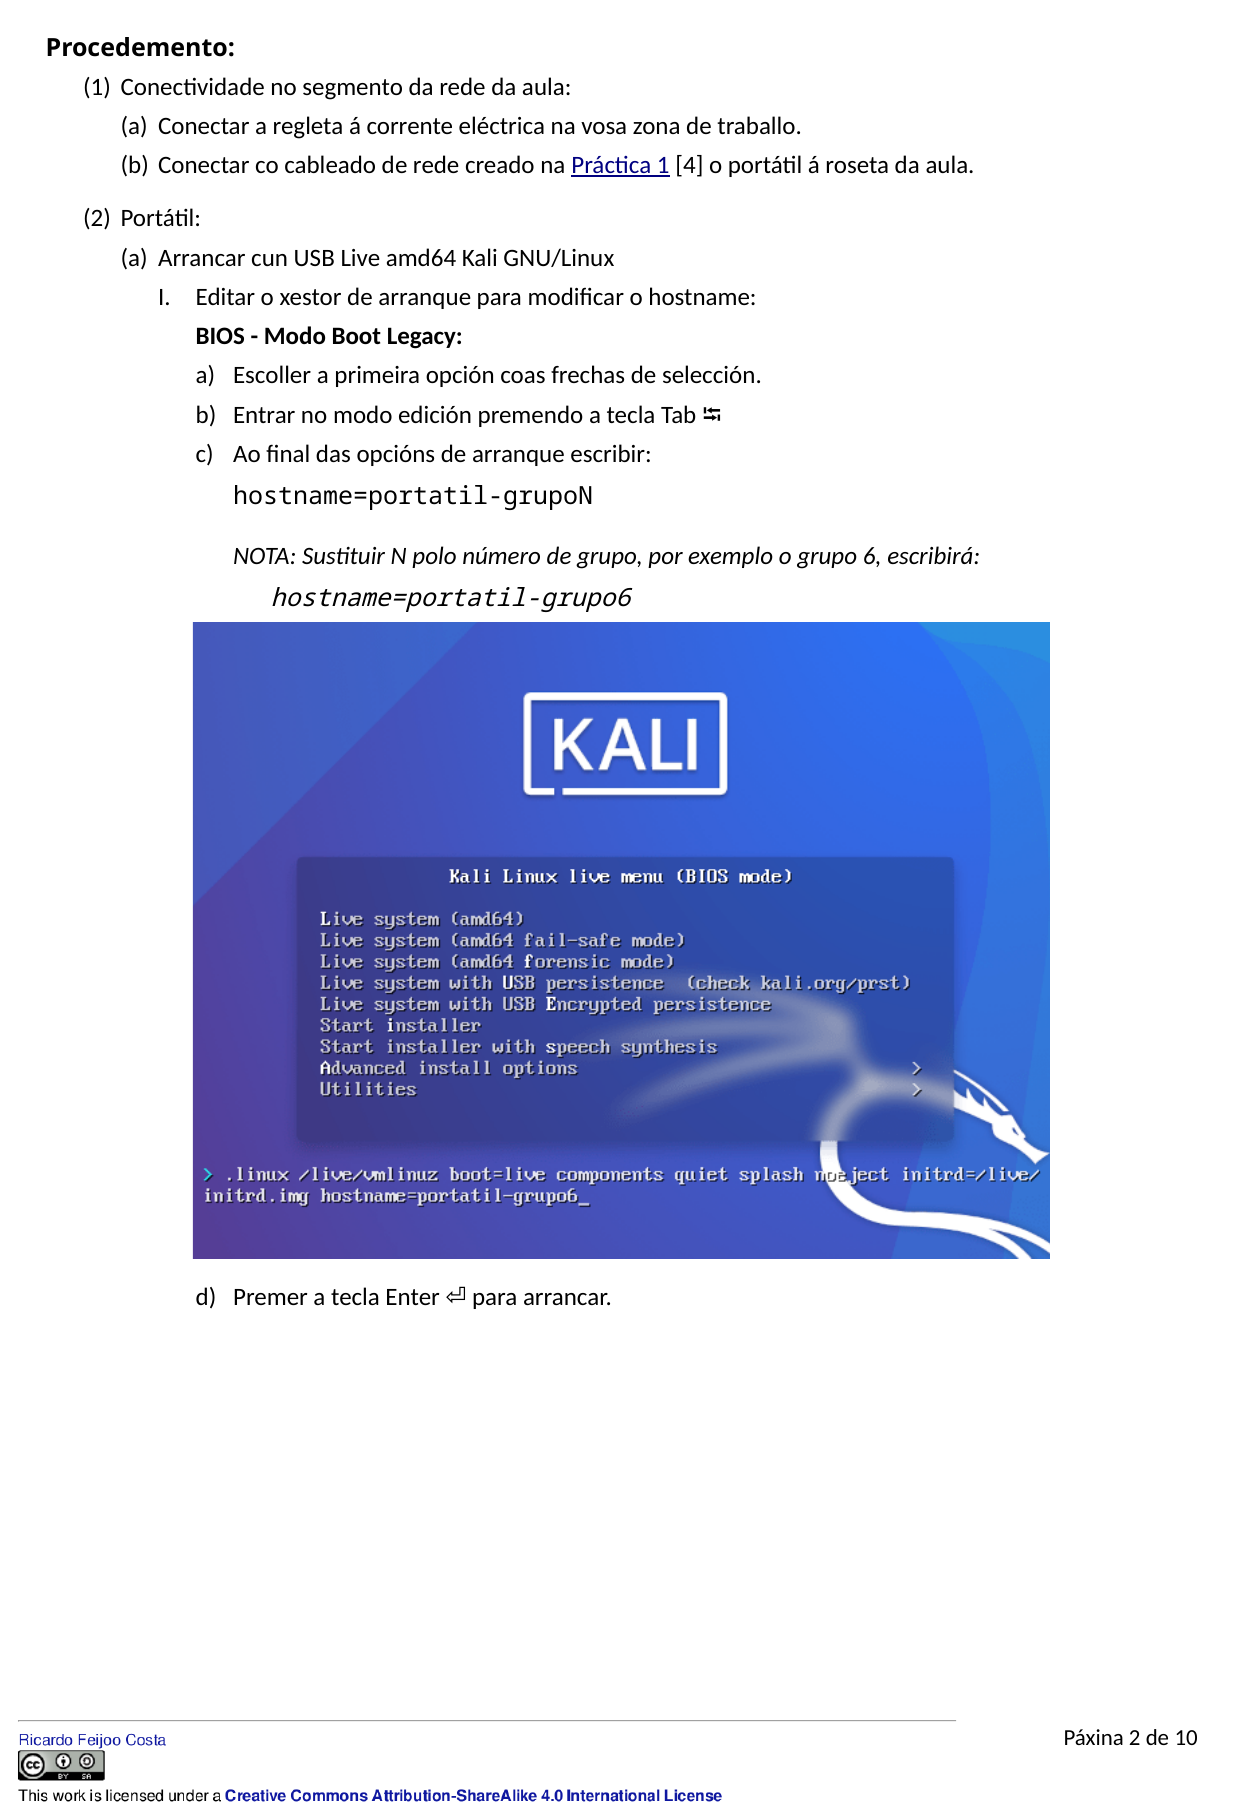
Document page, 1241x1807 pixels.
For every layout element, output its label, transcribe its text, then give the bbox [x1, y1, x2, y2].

list Editar o xestor de arranque para modificar o hostname: [158, 281, 1197, 311]
list Premer a tecla Enter ⏎ para arrancar. [195, 1281, 1197, 1312]
list Entrar no modo edición premendo a tecla Tab ⭾ [195, 399, 1197, 429]
list Escoller a primeira opción coas frechas de selección. [195, 359, 1197, 390]
list hostname=portatil-grupoN [195, 477, 1197, 511]
list Conectar co cableado de rede creado na Práctica 1 [4] o portátil á roseta da aula. [120, 149, 1197, 180]
list BIOS - Modo Boot Legacy: [158, 320, 1197, 351]
list Conectividade no segmento da rede da aula: [83, 71, 1197, 101]
picture [192, 622, 1050, 1259]
list Conectar a regleta á corrente eléctrica na vosa zona de traballo. [120, 110, 1197, 141]
picture [8, 1715, 957, 1806]
list Portátil: [83, 202, 1197, 233]
list hostname=portatil-grupo6 [233, 579, 1197, 613]
text Procedemento: [45, 30, 1197, 64]
list NOTA: Sustituir N polo número de grupo, por exemplo o grupo 6, escribirá: [195, 540, 1197, 571]
list Ao final das opcións de arranque escribir: [195, 438, 1197, 468]
list Arrancar cun USB Live amd64 Kali GNU/Linux [120, 242, 1197, 272]
